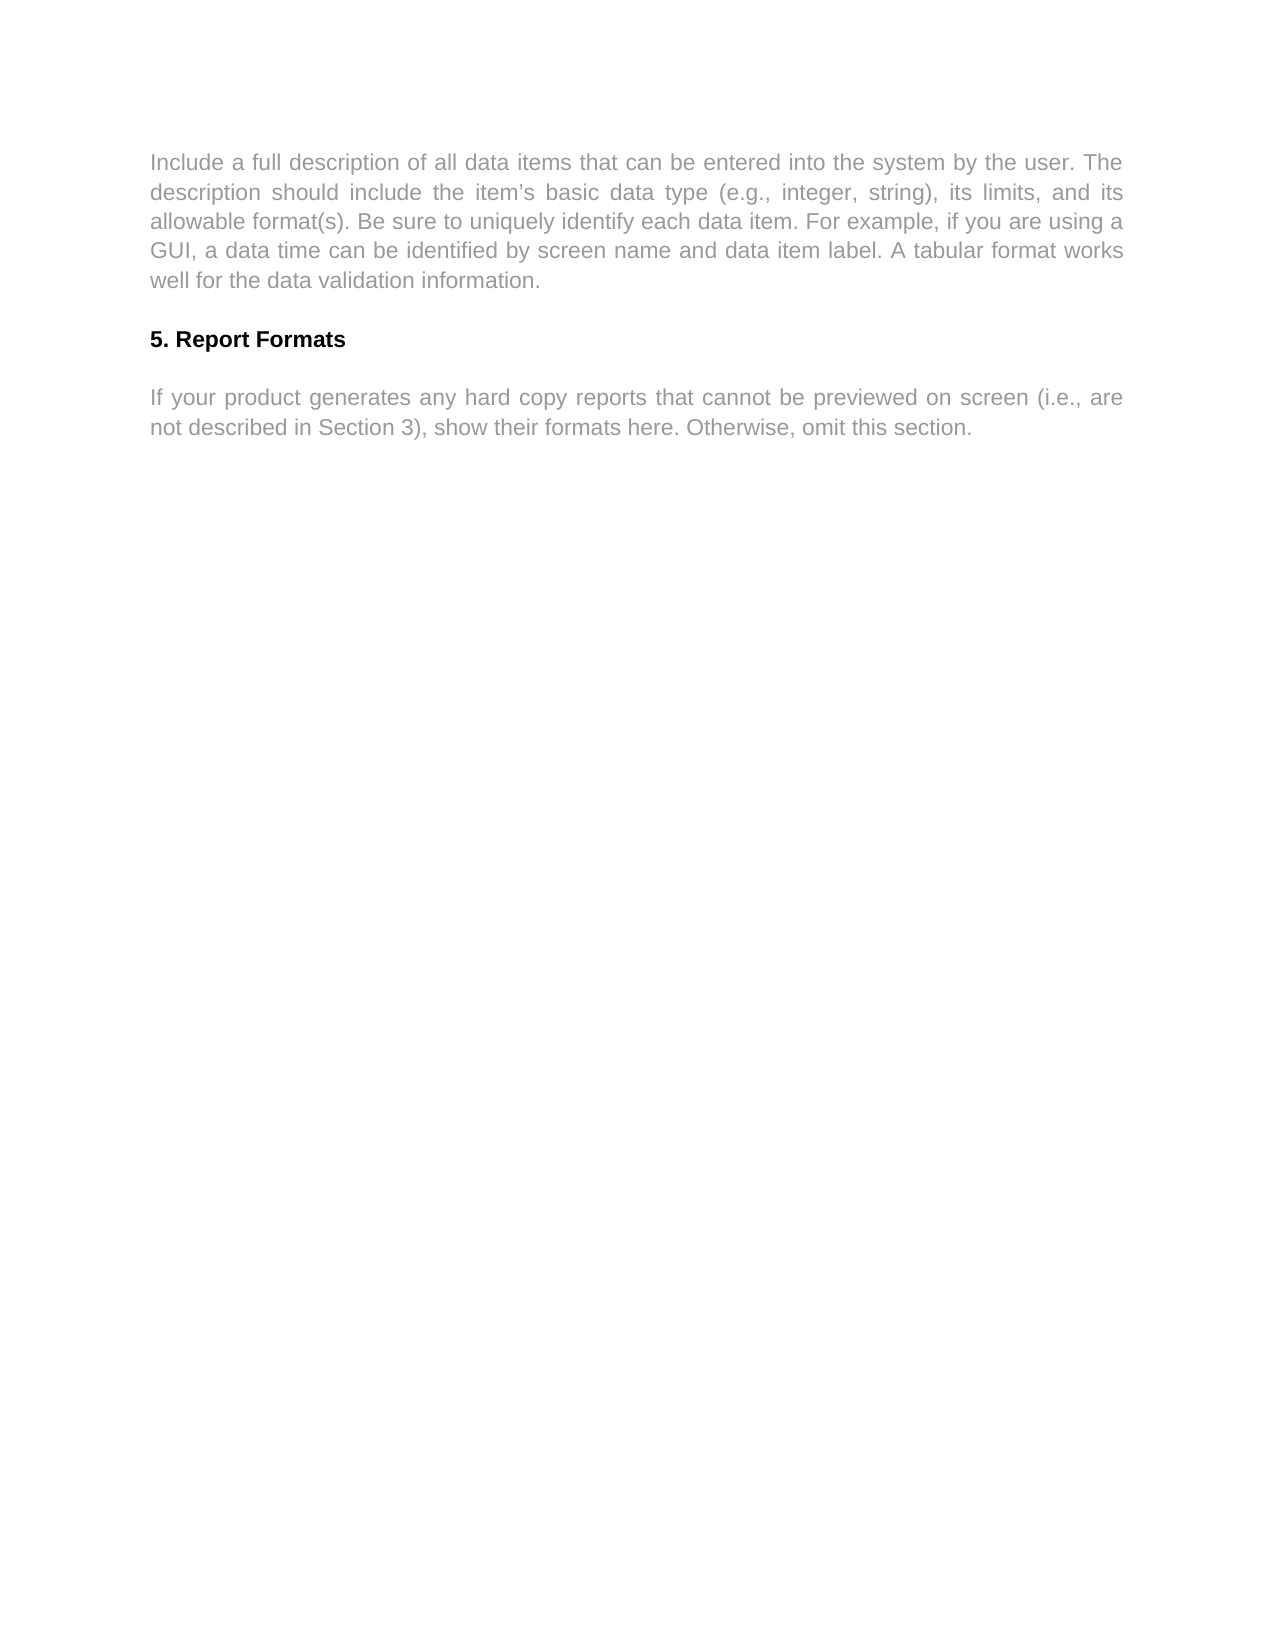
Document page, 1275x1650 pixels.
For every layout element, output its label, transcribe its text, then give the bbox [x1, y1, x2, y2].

text If your product generates any hard copy reports that cannot be previewed on screen (i.e., are not described in Section 3), show their formats here. Otherwise, omit this section. [150, 385, 1125, 440]
text 5. Report Formats [150, 326, 1125, 352]
text Include a full description of all data items that can be entered into the system by the user. The description should include the item’s basic data type (e.g., integer, string), its limits, and its allowable format(s). Be sure to uniquely identify each data item. For example, if you are using a GUI, a data time can be identified by screen name and data item label. A tabular format works well for the data validation information. [150, 150, 1125, 293]
